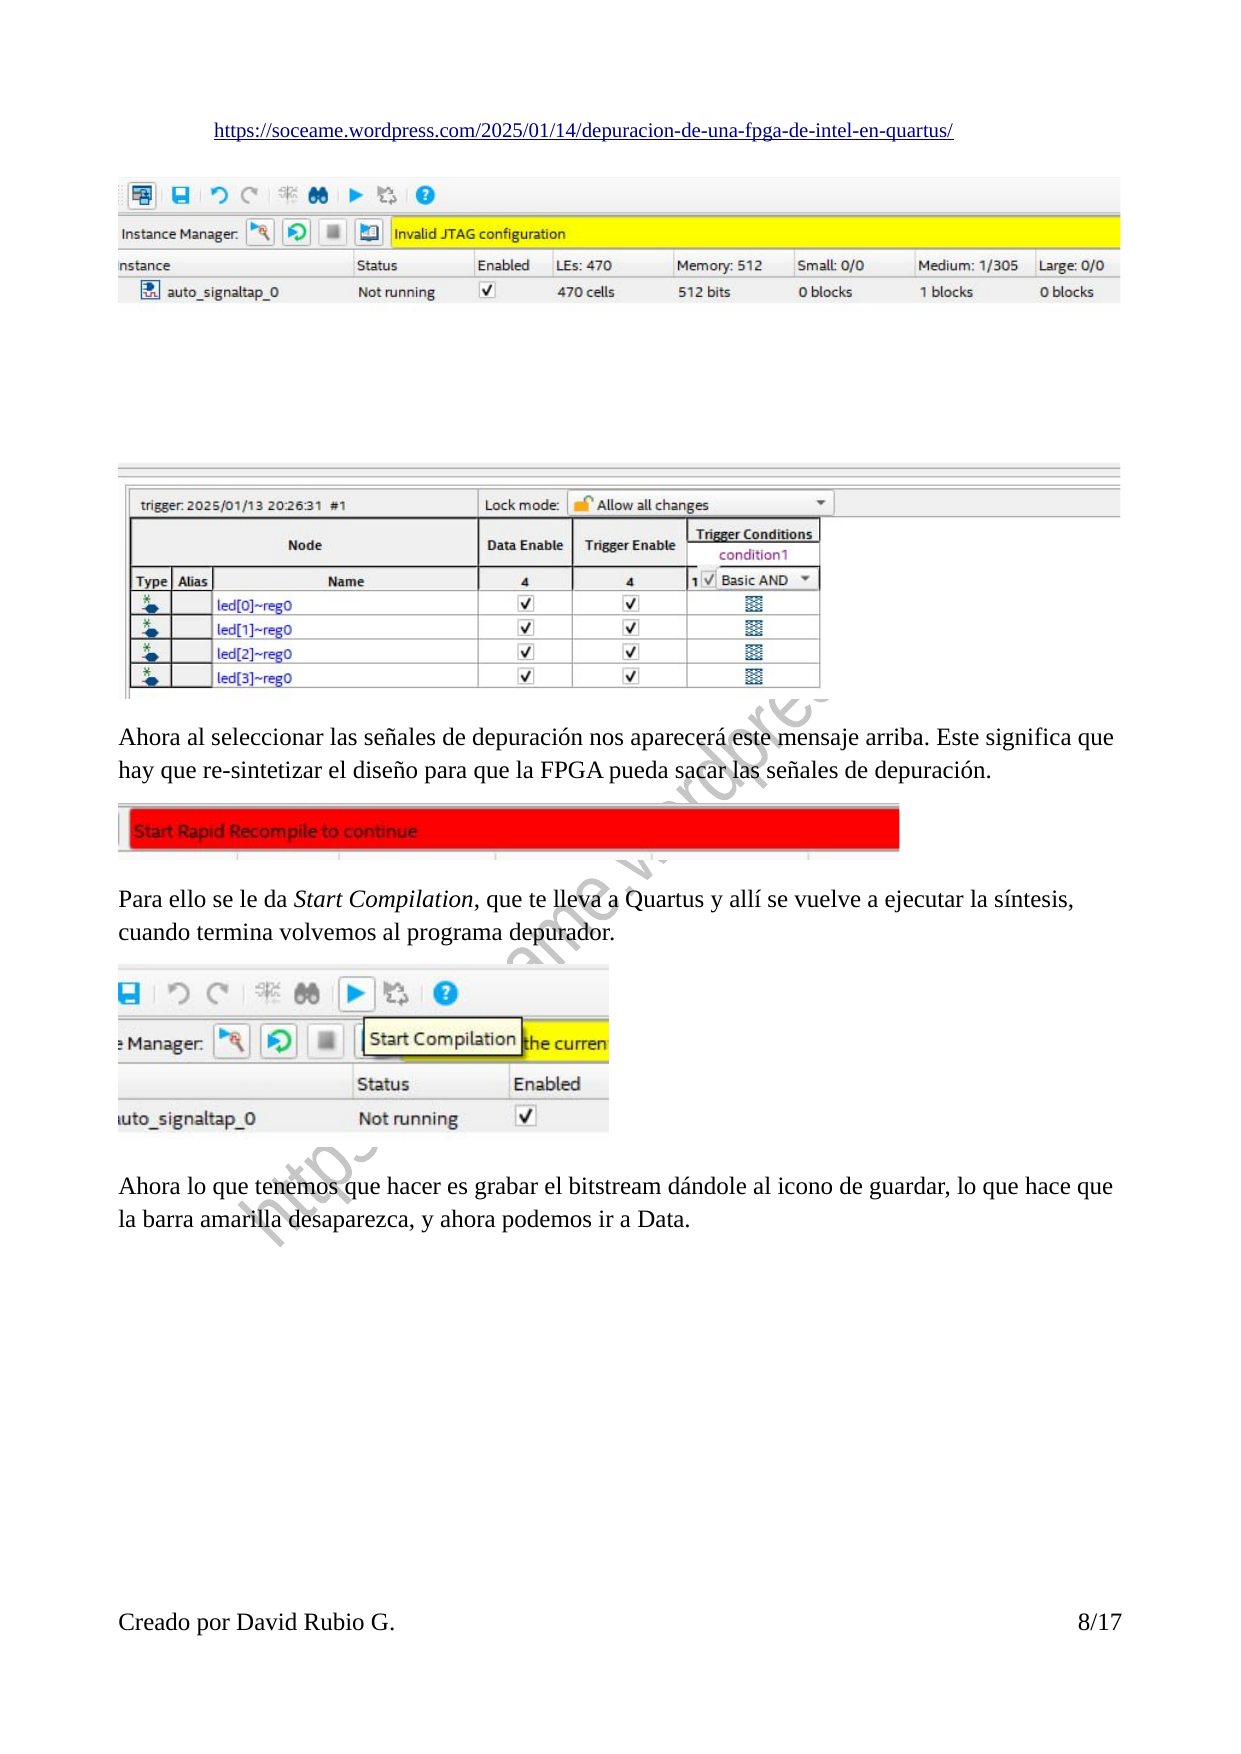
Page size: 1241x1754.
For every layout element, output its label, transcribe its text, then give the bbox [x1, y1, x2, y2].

text Para ello se le da Start Compilation, que te lleva a Quartus y allí se vuelve a ejecutar la síntesis, cuando termina volvemos al programa depurador. [557, 884, 1122, 945]
picture [118, 964, 609, 1147]
text Para ello se le da Start Compilation, que te lleva a Quartus y allí se vuelve a ejecutar la síntesis, cuando termina volvemos al programa depurador. [118, 884, 579, 945]
text Ahora lo que tenemos que hacer es grabar el bitstream dándole al icono de guardar, lo que hace que la barra amarilla desaparezca, y ahora podemos ir a Data. [262, 1171, 1122, 1233]
text Ahora al seleccionar las señales de depuración nos aparecerá este mensaje arriba. Este significa que hay que re-sintetizar el diseño para que la FPGA pueda sacar las señales de depuración. [754, 722, 1122, 784]
picture [118, 177, 1121, 699]
picture [118, 803, 900, 860]
text Ahora lo que tenemos que hacer es grabar el bitstream dándole al icono de guardar, lo que hace que la barra amarilla desaparezca, y ahora podemos ir a Data. [118, 1171, 297, 1233]
text Ahora al seleccionar las señales de depuración nos aparecerá este mensaje arriba. Este significa que hay que re-sintetizar el diseño para que la FPGA pueda sacar las señales de depuración. [118, 722, 762, 784]
